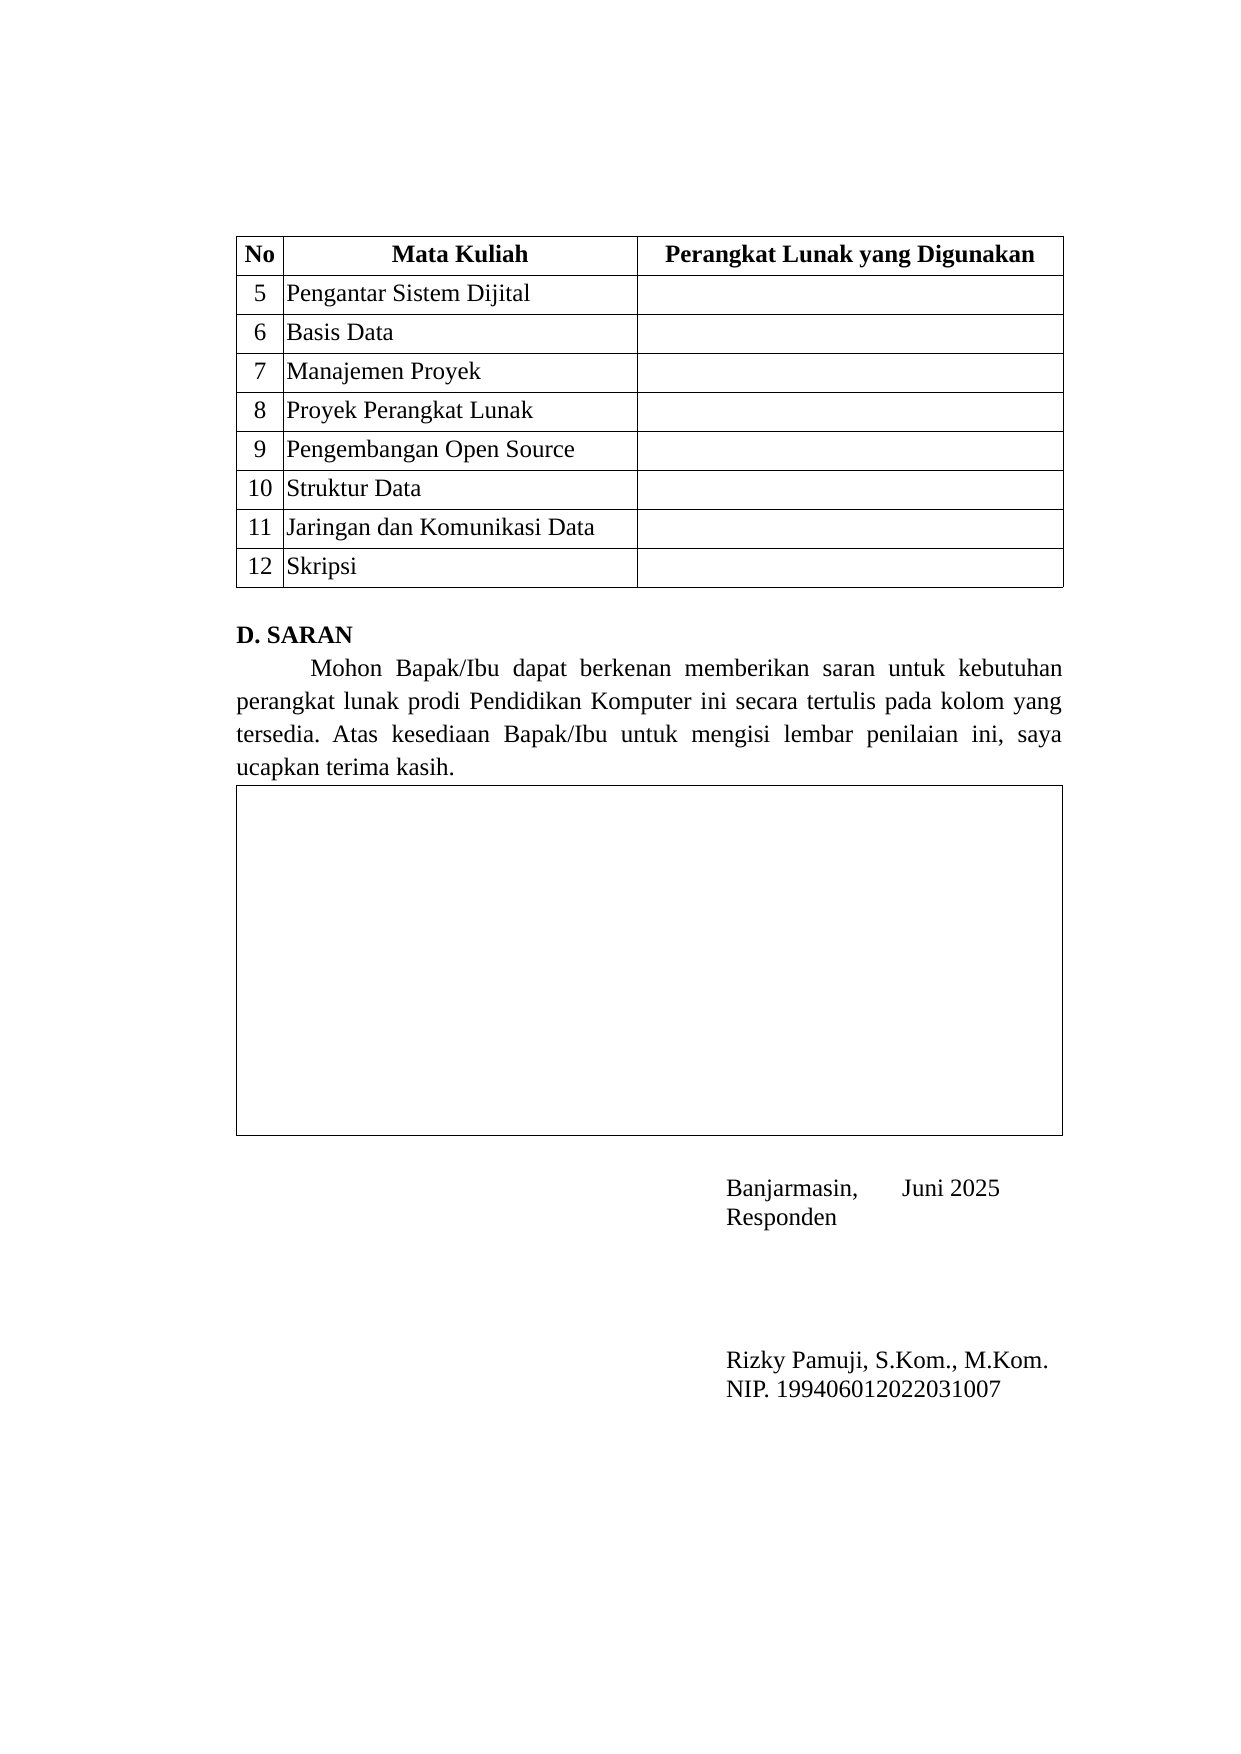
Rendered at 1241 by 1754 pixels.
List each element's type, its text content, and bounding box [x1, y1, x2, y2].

table_cell Basis Data [284, 315, 637, 353]
table_cell [638, 276, 1063, 314]
table_header No [237, 237, 283, 275]
text Mohon Bapak/Ibu dapat berkenan memberikan saran untuk kebutuhan perangkat lunak prodi Pendidikan Komputer ini secara tertulis pada kolom yang tersedia. Atas kesediaan Bapak/Ibu untuk mengisi lembar penilaian ini, saya ucapkan terima kasih. [236, 653, 1063, 781]
table_cell Pengembangan Open Source [284, 432, 637, 470]
table_header Banjarmasin, Juni 2025 [726, 1173, 1063, 1202]
text D. SARAN [236, 620, 1063, 649]
table_cell [638, 471, 1063, 509]
table_cell 10 [237, 471, 283, 509]
table_cell [638, 354, 1063, 392]
table_cell Pengantar Sistem Dijital [284, 276, 637, 314]
table_cell 12 [237, 549, 283, 587]
table_cell Jaringan dan Komunikasi Data [284, 510, 637, 548]
table_cell 8 [237, 393, 283, 431]
table_cell Manajemen Proyek [284, 354, 637, 392]
table_cell 9 [237, 432, 283, 470]
table_cell [236, 1202, 726, 1403]
table_cell 7 [237, 354, 283, 392]
table_cell Proyek Perangkat Lunak [284, 393, 637, 431]
table_cell [638, 393, 1063, 431]
table_header Perangkat Lunak yang Digunakan [638, 237, 1063, 275]
table_cell [638, 315, 1063, 353]
table_cell Skripsi [284, 549, 637, 587]
table_cell Struktur Data [284, 471, 637, 509]
table_header Mata Kuliah [284, 237, 637, 275]
table_cell [638, 510, 1063, 548]
table_cell 5 [237, 276, 283, 314]
table_header [236, 1173, 726, 1202]
table_cell 6 [237, 315, 283, 353]
table_cell 11 [237, 510, 283, 548]
table_cell Responden Rizky Pamuji, S.Kom., M.Kom. NIP. 199406012022031007 [726, 1202, 1063, 1403]
table_cell [638, 549, 1063, 587]
table_cell [638, 432, 1063, 470]
